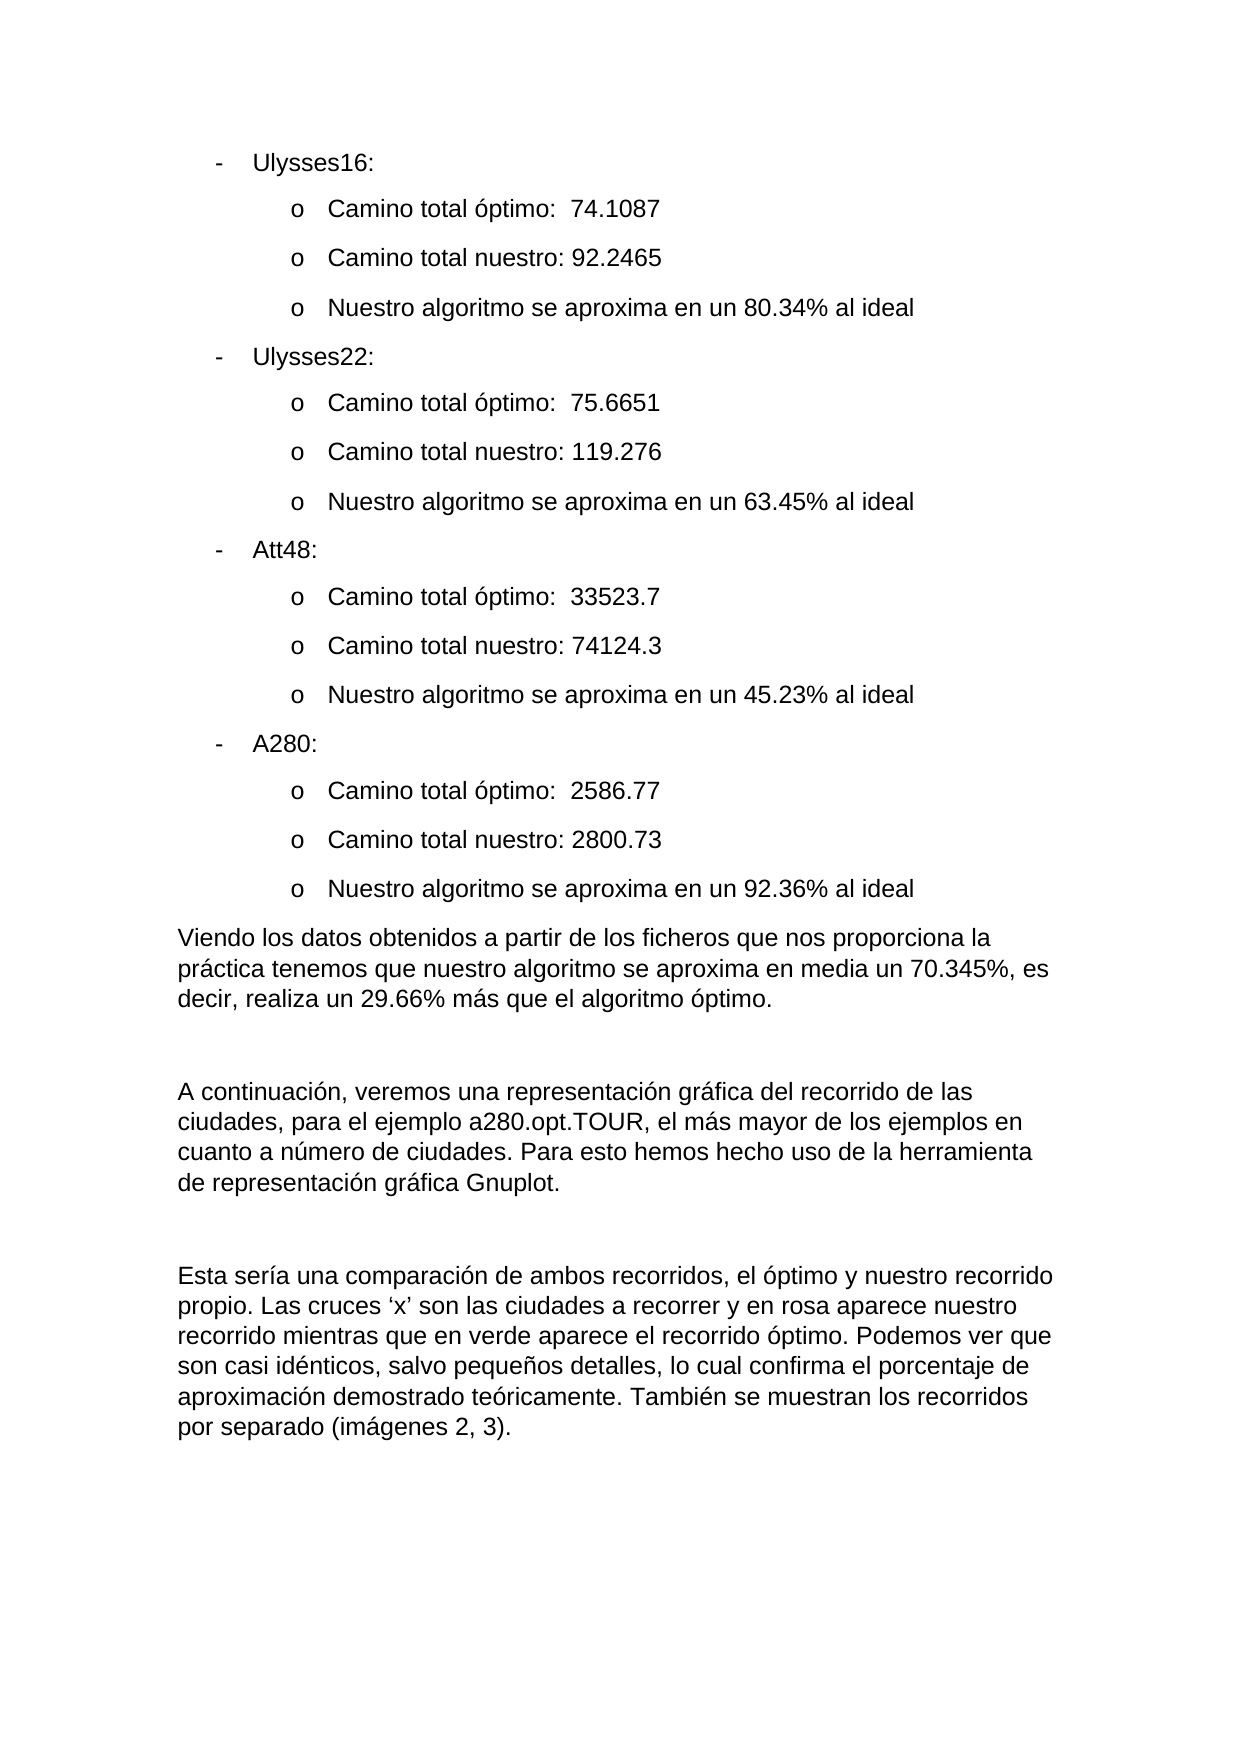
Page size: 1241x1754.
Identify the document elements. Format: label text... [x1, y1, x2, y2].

list Camino total óptimo: 74.1087 [290, 194, 1063, 225]
list Nuestro algoritmo se aproxima en un 80.34% al ideal [290, 292, 1063, 323]
list Camino total nuestro: 119.276 [290, 437, 1063, 468]
text A continuación, veremos una representación gráfica del recorrido de las ciudades, para el ejemplo a280.opt.TOUR, el más mayor de los ejemplos en cuanto a número de ciudades. Para esto hemos hecho uso de la herramienta de representación gráfica Gnuplot. [177, 1077, 1063, 1196]
list Ulysses22: [215, 342, 1063, 370]
list Nuestro algoritmo se aproxima en un 92.36% al ideal [290, 874, 1063, 905]
list Camino total óptimo: 33523.7 [290, 582, 1063, 613]
list Nuestro algoritmo se aproxima en un 45.23% al ideal [290, 680, 1063, 711]
list Camino total óptimo: 75.6651 [290, 388, 1063, 419]
list A280: [215, 729, 1063, 758]
text Esta sería una comparación de ambos recorridos, el óptimo y nuestro recorrido propio. Las cruces ‘x’ son las ciudades a recorrer y en rosa aparece nuestro recorrido mientras que en verde aparece el recorrido óptimo. Podemos ver que son casi idénticos, salvo pequeños detalles, lo cual confirma el porcentaje de aproximación demostrado teóricamente. También se muestran los recorridos por separado (imágenes 2, 3). [177, 1261, 1063, 1440]
list Camino total nuestro: 2800.73 [290, 825, 1063, 856]
list Nuestro algoritmo se aproxima en un 63.45% al ideal [290, 486, 1063, 517]
list Camino total nuestro: 92.2465 [290, 243, 1063, 274]
list Camino total nuestro: 74124.3 [290, 631, 1063, 662]
list Camino total óptimo: 2586.77 [290, 776, 1063, 807]
text Viendo los datos obtenidos a partir de los ficheros que nos proporciona la práctica tenemos que nuestro algoritmo se aproxima en media un 70.345%, es decir, realiza un 29.66% más que el algoritmo óptimo. [177, 923, 1063, 1012]
list Att48: [215, 536, 1063, 564]
list Ulysses16: [215, 148, 1063, 176]
